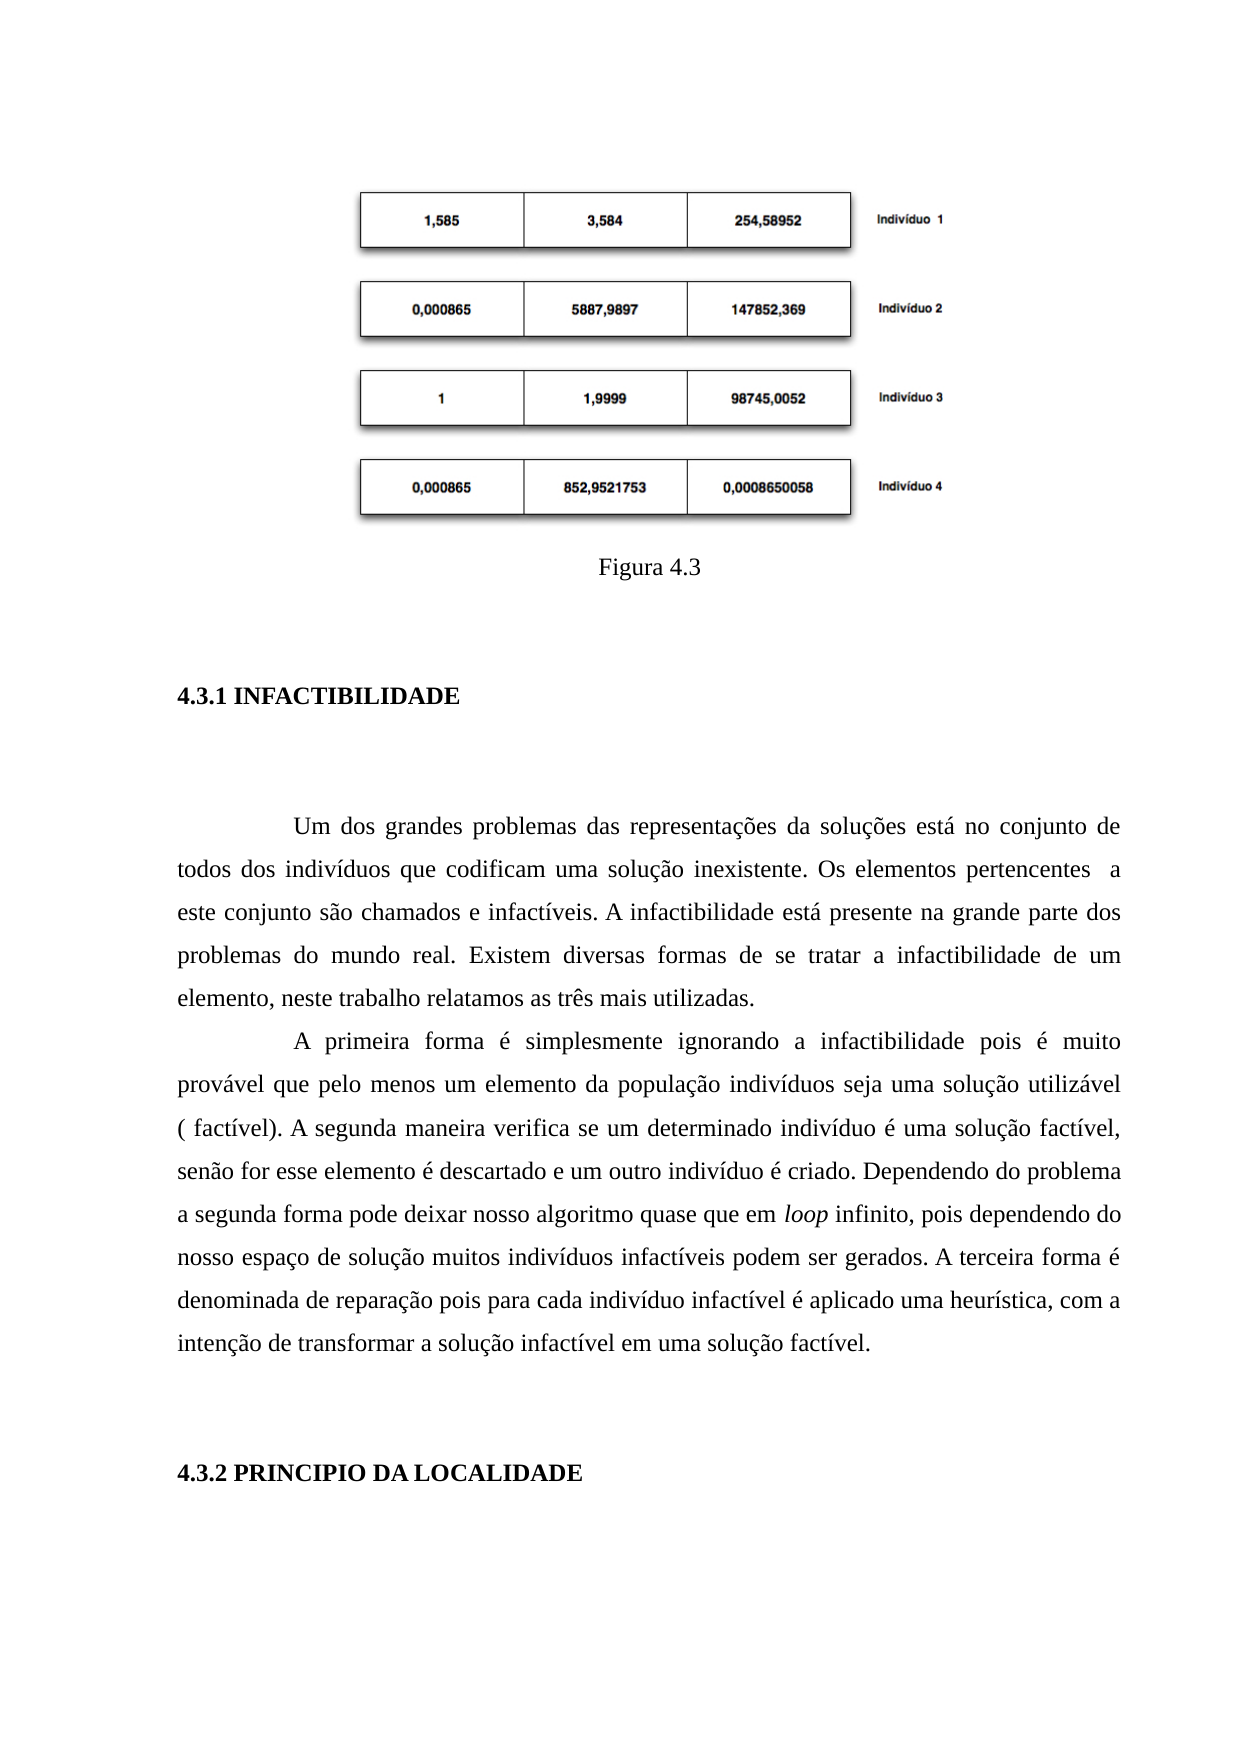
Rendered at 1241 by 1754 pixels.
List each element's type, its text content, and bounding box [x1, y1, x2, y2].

text 4.3.1 INFACTIBILIDADE [177, 681, 1122, 710]
text 4.3.2 PRINCIPIO DA LOCALIDADE [177, 1458, 1122, 1486]
text Um dos grandes problemas das representações da soluções está no conjunto de todos dos indivíduos que codificam uma solução inexistente. Os elementos pertencentes a este conjunto são chamados e infactíveis. A infactibilidade está presente na grande parte dos problemas do mundo real. Existem diversas formas de se tratar a infactibilidade de um elemento, neste trabalho relatamos as três mais utilizadas. [177, 811, 1122, 1012]
picture [340, 177, 959, 538]
text A primeira forma é simplesmente ignorando a infactibilidade pois é muito provável que pelo menos um elemento da população indivíduos seja uma solução utilizável ( factível). A segunda maneira verifica se um determinado indivíduo é uma solução factível, senão for esse elemento é descartado e um outro indivíduo é criado. Dependendo do problema a segunda forma pode deixar nosso algoritmo quase que em loop infinito, pois dependendo do nosso espaço de solução muitos indivíduos infactíveis podem ser gerados. A terceira forma é denominada de reparação pois para cada indivíduo infactível é aplicado uma heurística, com a intenção de transformar a solução infactível em uma solução factível. [177, 1026, 1122, 1357]
text Figura 4.3 [177, 177, 1122, 581]
